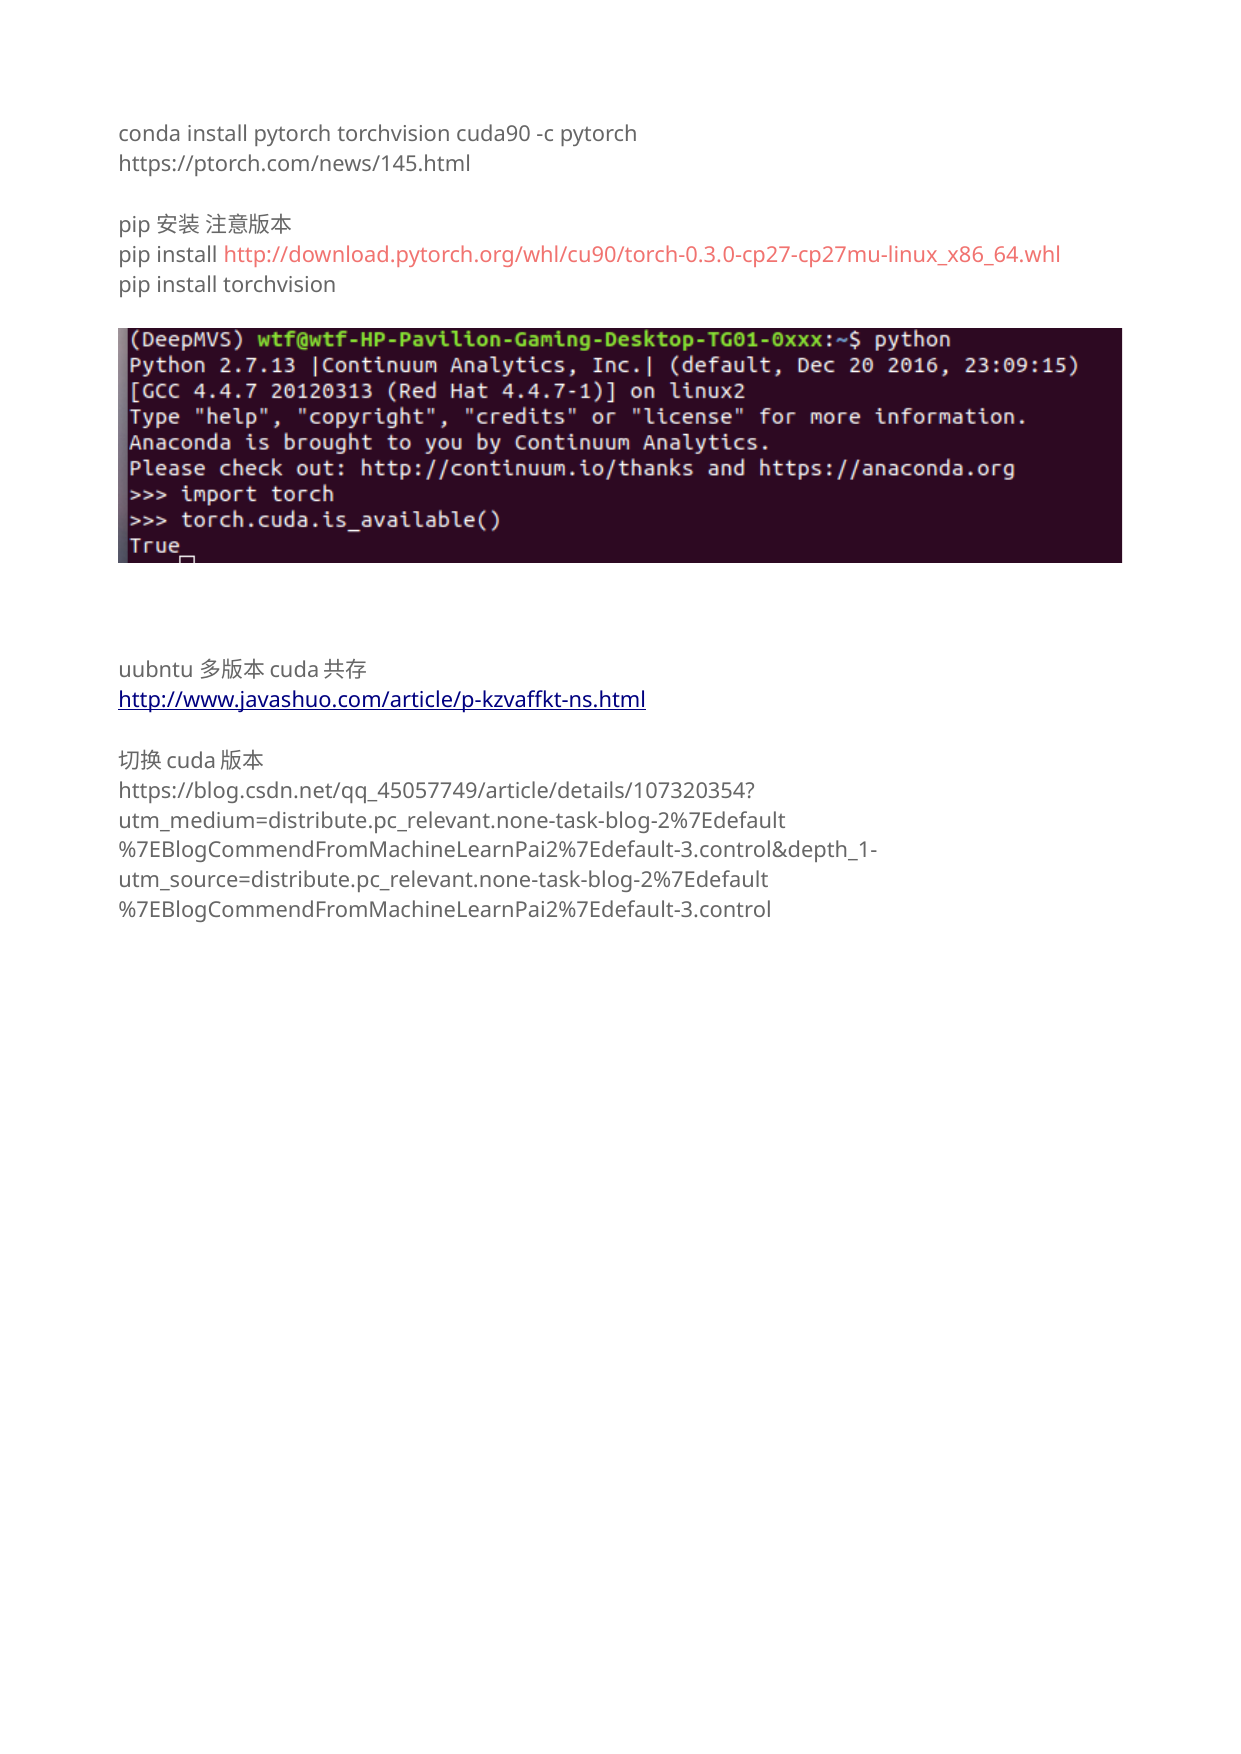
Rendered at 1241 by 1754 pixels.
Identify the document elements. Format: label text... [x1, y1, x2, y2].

text pip install http://download.pytorch.org/whl/cu90/torch-0.3.0-cp27-cp27mu-linux_x86_64.whl pip install torchvision [118, 239, 1122, 299]
text https://ptorch.com/news/145.html [118, 148, 1122, 178]
text pip 安装 注意版本 [118, 207, 1122, 239]
text 切换cuda版本 [118, 743, 1122, 775]
text http://www.javashuo.com/article/p-kzvaffkt-ns.html [118, 683, 1122, 713]
text https://blog.csdn.net/qq_45057749/article/details/107320354?utm_medium=distribute.pc_relevant.none-task-blog-2%7Edefault%7EBlogCommendFromMachineLearnPai2%7Edefault-3.control&depth_1-utm_source=distribute.pc_relevant.none-task-blog-2%7Edefault%7EBlogCommendFromMachineLearnPai2%7Edefault-3.control [118, 775, 1122, 924]
picture [118, 328, 1123, 563]
text uubntu 多版本cuda共存 [118, 652, 1122, 683]
text conda install pytorch torchvision cuda90 -c pytorch [118, 118, 1122, 148]
